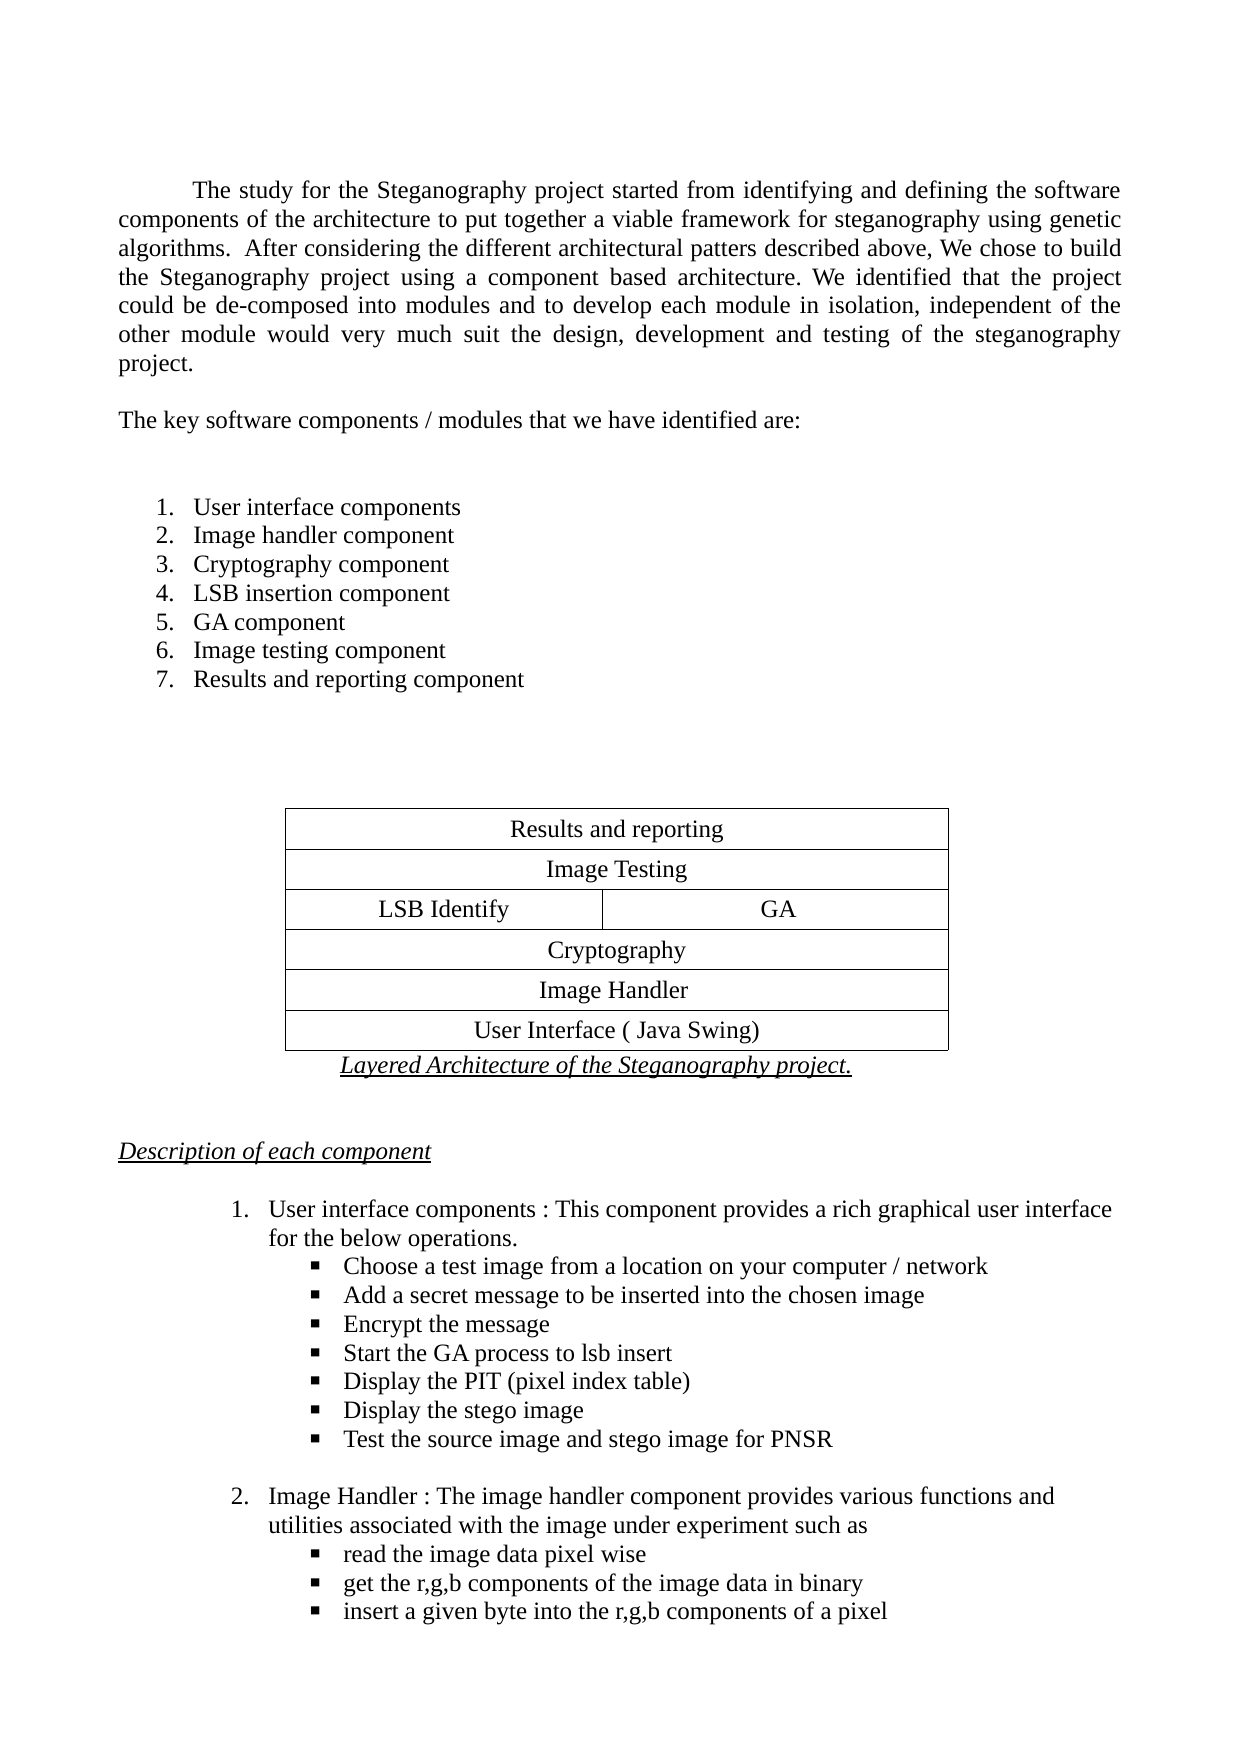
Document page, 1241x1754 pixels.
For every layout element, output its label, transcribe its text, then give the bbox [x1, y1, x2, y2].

table_cell User Interface ( Java Swing) [286, 1011, 948, 1050]
list get the r,g,b components of the image data in binary [306, 1568, 1122, 1596]
list User interface components : This component provides a rich graphical user interface for the below operations. [231, 1194, 1122, 1251]
table_cell LSB Identify [286, 890, 602, 929]
text Description of each component [118, 1136, 1122, 1165]
list Encrypt the message [306, 1309, 1122, 1338]
text The key software components / modules that we have identified are: [118, 406, 1122, 434]
table_cell Cryptography [286, 930, 948, 969]
text The study for the Steganography project started from identifying and defining the software components of the architecture to put together a viable framework for steganography using genetic algorithms. After considering the different architectural patters described above, We chose to build the Steganography project using a component based architecture. We identified that the project could be de-composed into modules and to develop each module in isolation, independent of the other module would very much suit the design, development and testing of the steganography project. [118, 176, 1122, 377]
list GA component [156, 607, 1122, 636]
list Image handler component [156, 521, 1122, 549]
list insert a given byte into the r,g,b components of a pixel [306, 1596, 1122, 1625]
list User interface components [156, 492, 1122, 521]
list Display the PIT (pixel index table) [306, 1366, 1122, 1395]
list LSB insertion component [156, 578, 1122, 607]
list Add a secret message to be inserted into the chosen image [306, 1280, 1122, 1309]
table_header Results and reporting [286, 809, 948, 848]
list Display the stego image [306, 1395, 1122, 1424]
list read the image data pixel wise [306, 1539, 1122, 1568]
table_cell Image Testing [286, 850, 948, 889]
table_cell GA [603, 890, 948, 929]
table_cell Image Handler [286, 970, 948, 1010]
list Test the source image and stego image for PNSR [306, 1424, 1122, 1453]
list Image Handler : The image handler component provides various functions and utilities associated with the image under experiment such as [231, 1481, 1122, 1539]
list Choose a test image from a location on your computer / network [306, 1251, 1122, 1280]
list Results and reporting component [156, 664, 1122, 693]
list Image testing component [156, 636, 1122, 664]
list Cryptography component [156, 549, 1122, 578]
list Start the GA process to lsb insert [306, 1338, 1122, 1366]
text Layered Architecture of the Steganography project. [118, 1050, 1122, 1079]
